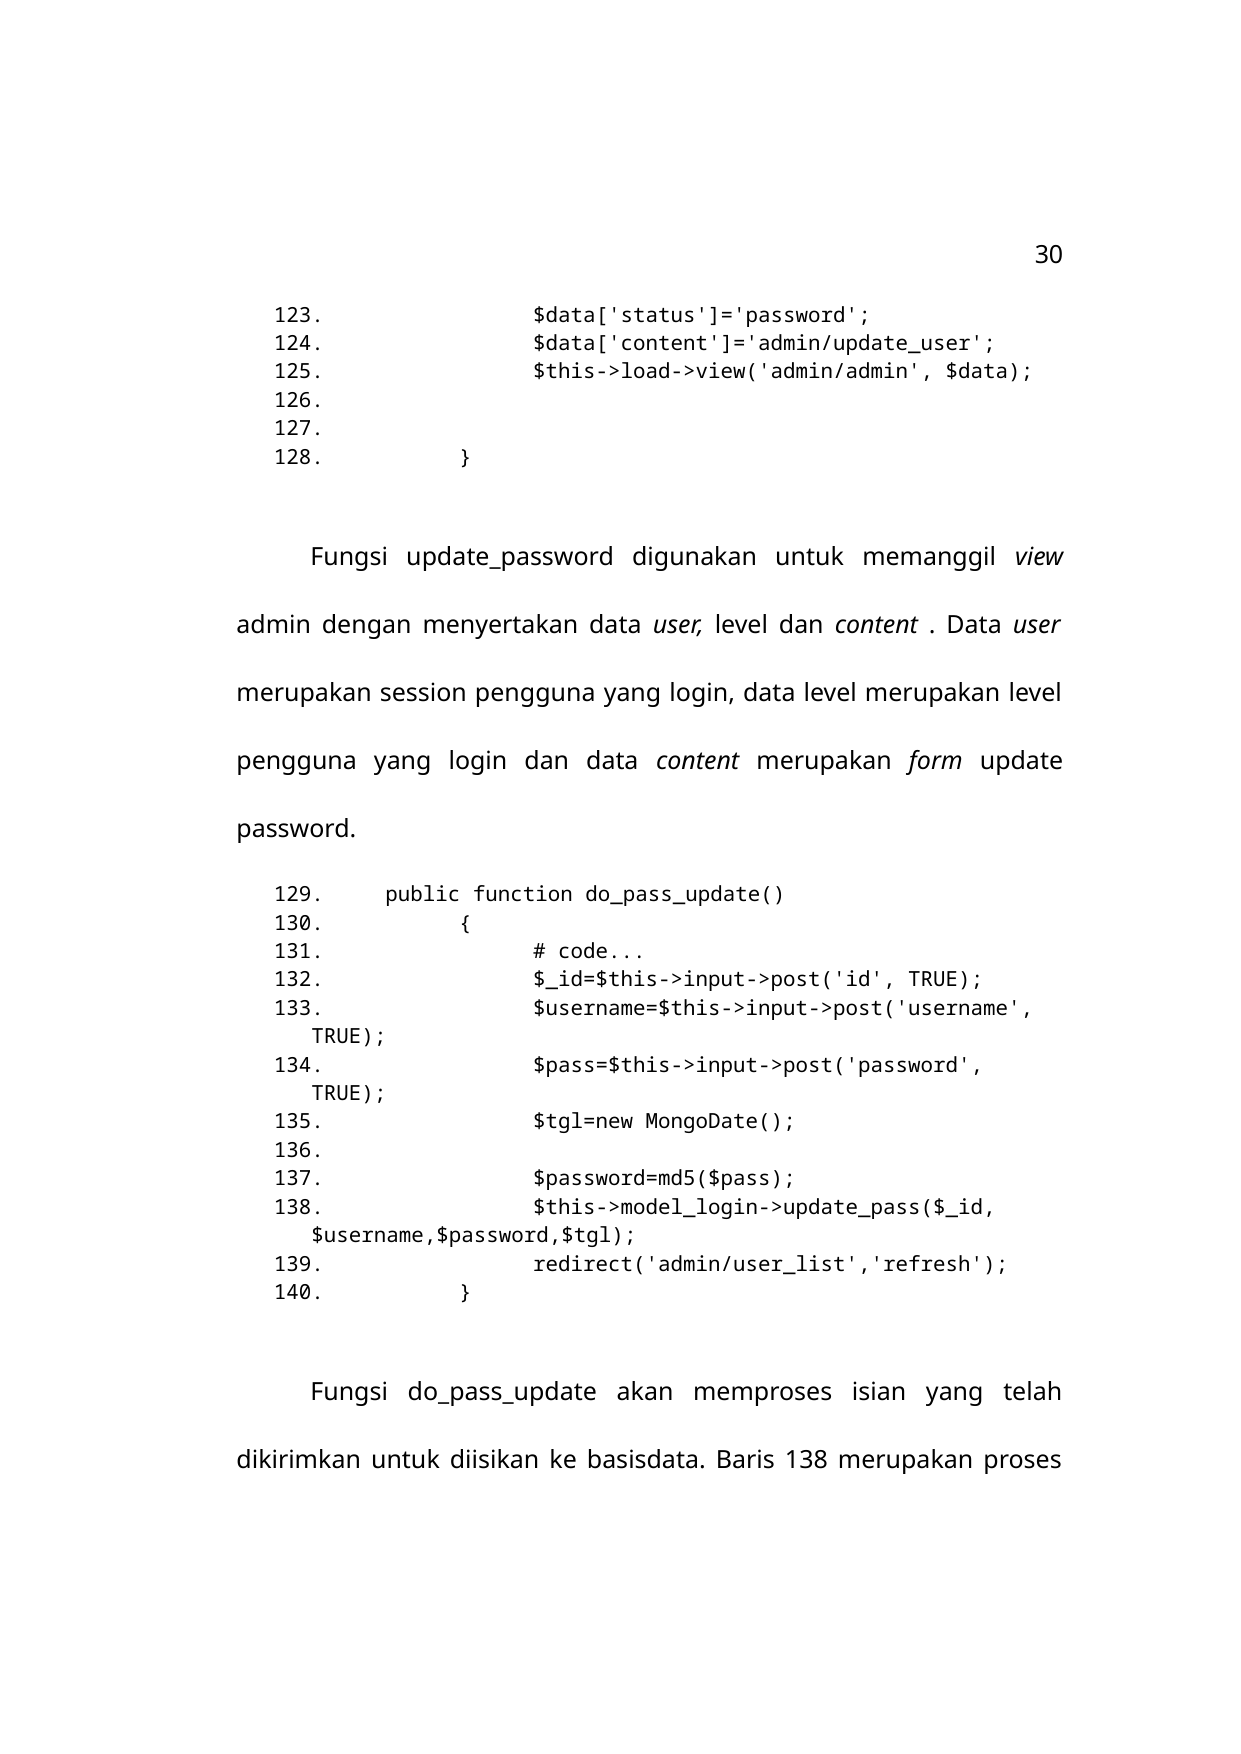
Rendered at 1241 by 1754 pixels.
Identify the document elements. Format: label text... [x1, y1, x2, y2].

list $this->model_login->update_pass($_id,$username,$password,$tgl); [274, 1192, 1063, 1249]
list redirect('admin/user_list','refresh'); [274, 1249, 1063, 1277]
list $data['content']='admin/update_user'; [274, 328, 1063, 357]
list $this->load->view('admin/admin', $data); [274, 357, 1063, 385]
list } [274, 442, 1063, 470]
list $data['status']='password'; [274, 300, 1063, 328]
text Fungsi do_pass_update akan memproses isian yang telah dikirimkan untuk diisikan ke basisdata. Baris 138 merupakan proses [236, 1374, 1063, 1476]
list $pass=$this->input->post('password', TRUE); [274, 1050, 1063, 1107]
list # code... [274, 936, 1063, 964]
list $username=$this->input->post('username', TRUE); [274, 993, 1063, 1050]
list $password=md5($pass); [274, 1163, 1063, 1192]
text Fungsi update_password digunakan untuk memanggil view admin dengan menyertakan data user, level dan content . Data user merupakan session pengguna yang login, data level merupakan level pengguna yang login dan data content merupakan form update password. [236, 538, 1063, 845]
list $_id=$this->input->post('id', TRUE); [274, 964, 1063, 993]
list } [274, 1277, 1063, 1306]
list { [274, 908, 1063, 936]
list public function do_pass_update() [274, 879, 1063, 908]
list $tgl=new MongoDate(); [274, 1107, 1063, 1135]
